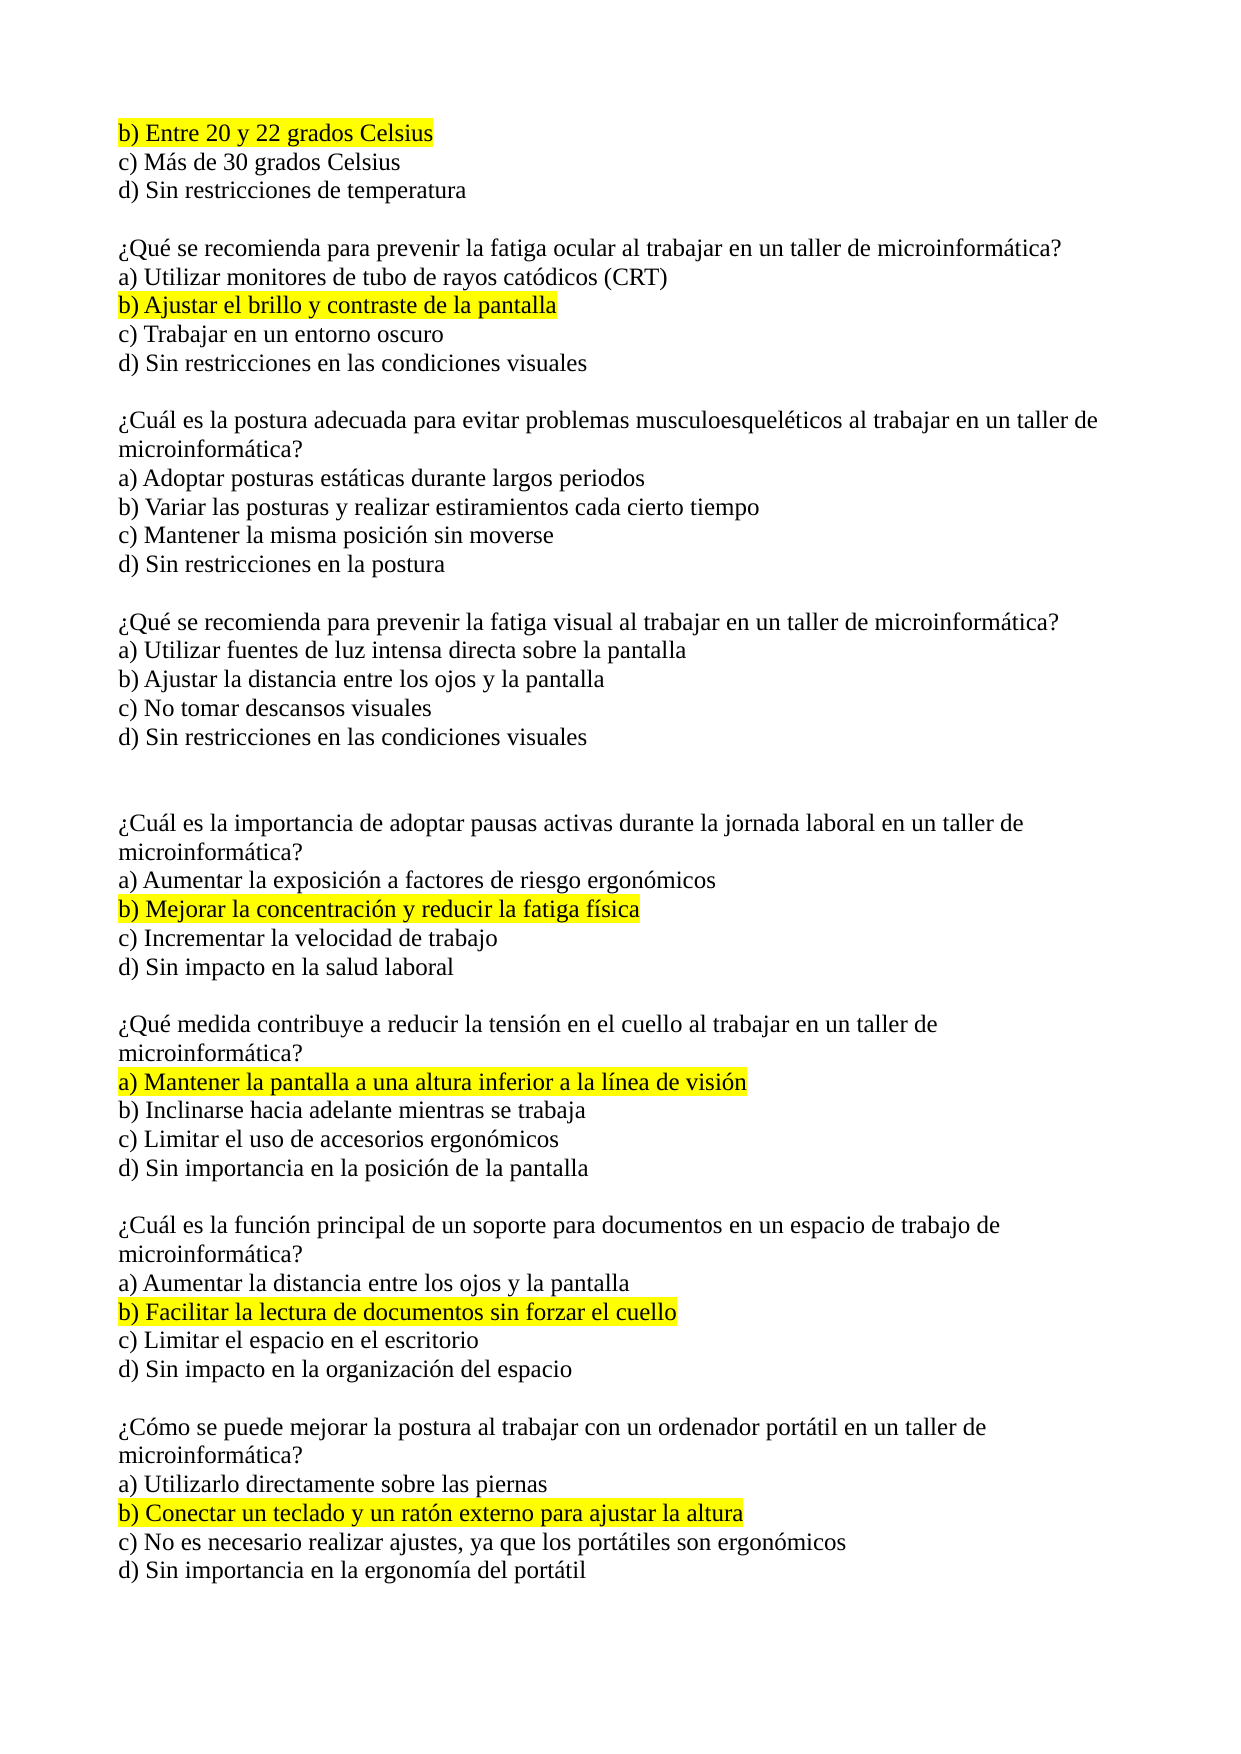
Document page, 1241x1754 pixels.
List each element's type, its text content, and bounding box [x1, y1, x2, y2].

text a) Utilizar fuentes de luz intensa directa sobre la pantalla [118, 636, 1122, 664]
text d) Sin importancia en la ergonomía del portátil [118, 1556, 1122, 1584]
text a) Adoptar posturas estáticas durante largos periodos [118, 463, 1122, 492]
text c) No tomar descansos visuales [118, 693, 1122, 722]
text c) Trabajar en un entorno oscuro [118, 319, 1122, 348]
text a) Aumentar la exposición a factores de riesgo ergonómicos [118, 866, 1122, 894]
text d) Sin impacto en la organización del espacio [118, 1354, 1122, 1383]
text d) Sin restricciones en las condiciones visuales [118, 348, 1122, 377]
text b) Mejorar la concentración y reducir la fatiga física [118, 894, 1122, 923]
text ¿Qué se recomienda para prevenir la fatiga ocular al trabajar en un taller de microinformática? [118, 233, 1122, 262]
text ¿Cuál es la postura adecuada para evitar problemas musculoesqueléticos al trabajar en un taller de microinformática? [118, 406, 1122, 463]
text b) Facilitar la lectura de documentos sin forzar el cuello [118, 1297, 1122, 1326]
text c) Incrementar la velocidad de trabajo [118, 923, 1122, 952]
text b) Inclinarse hacia adelante mientras se trabaja [118, 1096, 1122, 1124]
text d) Sin importancia en la posición de la pantalla [118, 1153, 1122, 1182]
text a) Aumentar la distancia entre los ojos y la pantalla [118, 1268, 1122, 1297]
text d) Sin restricciones en las condiciones visuales [118, 722, 1122, 751]
text b) Variar las posturas y realizar estiramientos cada cierto tiempo [118, 492, 1122, 521]
text c) No es necesario realizar ajustes, ya que los portátiles son ergonómicos [118, 1527, 1122, 1556]
text ¿Cuál es la importancia de adoptar pausas activas durante la jornada laboral en un taller de microinformática? [118, 808, 1122, 866]
text c) Mantener la misma posición sin moverse [118, 521, 1122, 549]
text a) Utilizar monitores de tubo de rayos catódicos (CRT) [118, 262, 1122, 291]
text d) Sin restricciones de temperatura [118, 176, 1122, 204]
text d) Sin impacto en la salud laboral [118, 952, 1122, 981]
text a) Mantener la pantalla a una altura inferior a la línea de visión [118, 1067, 1122, 1096]
text b) Ajustar la distancia entre los ojos y la pantalla [118, 664, 1122, 693]
text c) Más de 30 grados Celsius [118, 147, 1122, 176]
text d) Sin restricciones en la postura [118, 549, 1122, 578]
text ¿Cuál es la función principal de un soporte para documentos en un espacio de trabajo de microinformática? [118, 1211, 1122, 1268]
text a) Utilizarlo directamente sobre las piernas [118, 1469, 1122, 1498]
text ¿Cómo se puede mejorar la postura al trabajar con un ordenador portátil en un taller de microinformática? [118, 1412, 1122, 1469]
text ¿Qué medida contribuye a reducir la tensión en el cuello al trabajar en un taller de microinformática? [118, 1009, 1122, 1067]
text b) Entre 20 y 22 grados Celsius [118, 118, 1122, 147]
text b) Conectar un teclado y un ratón externo para ajustar la altura [118, 1498, 1122, 1527]
text b) Ajustar el brillo y contraste de la pantalla [118, 291, 1122, 319]
text c) Limitar el uso de accesorios ergonómicos [118, 1124, 1122, 1153]
text c) Limitar el espacio en el escritorio [118, 1326, 1122, 1354]
text ¿Qué se recomienda para prevenir la fatiga visual al trabajar en un taller de microinformática? [118, 607, 1122, 636]
